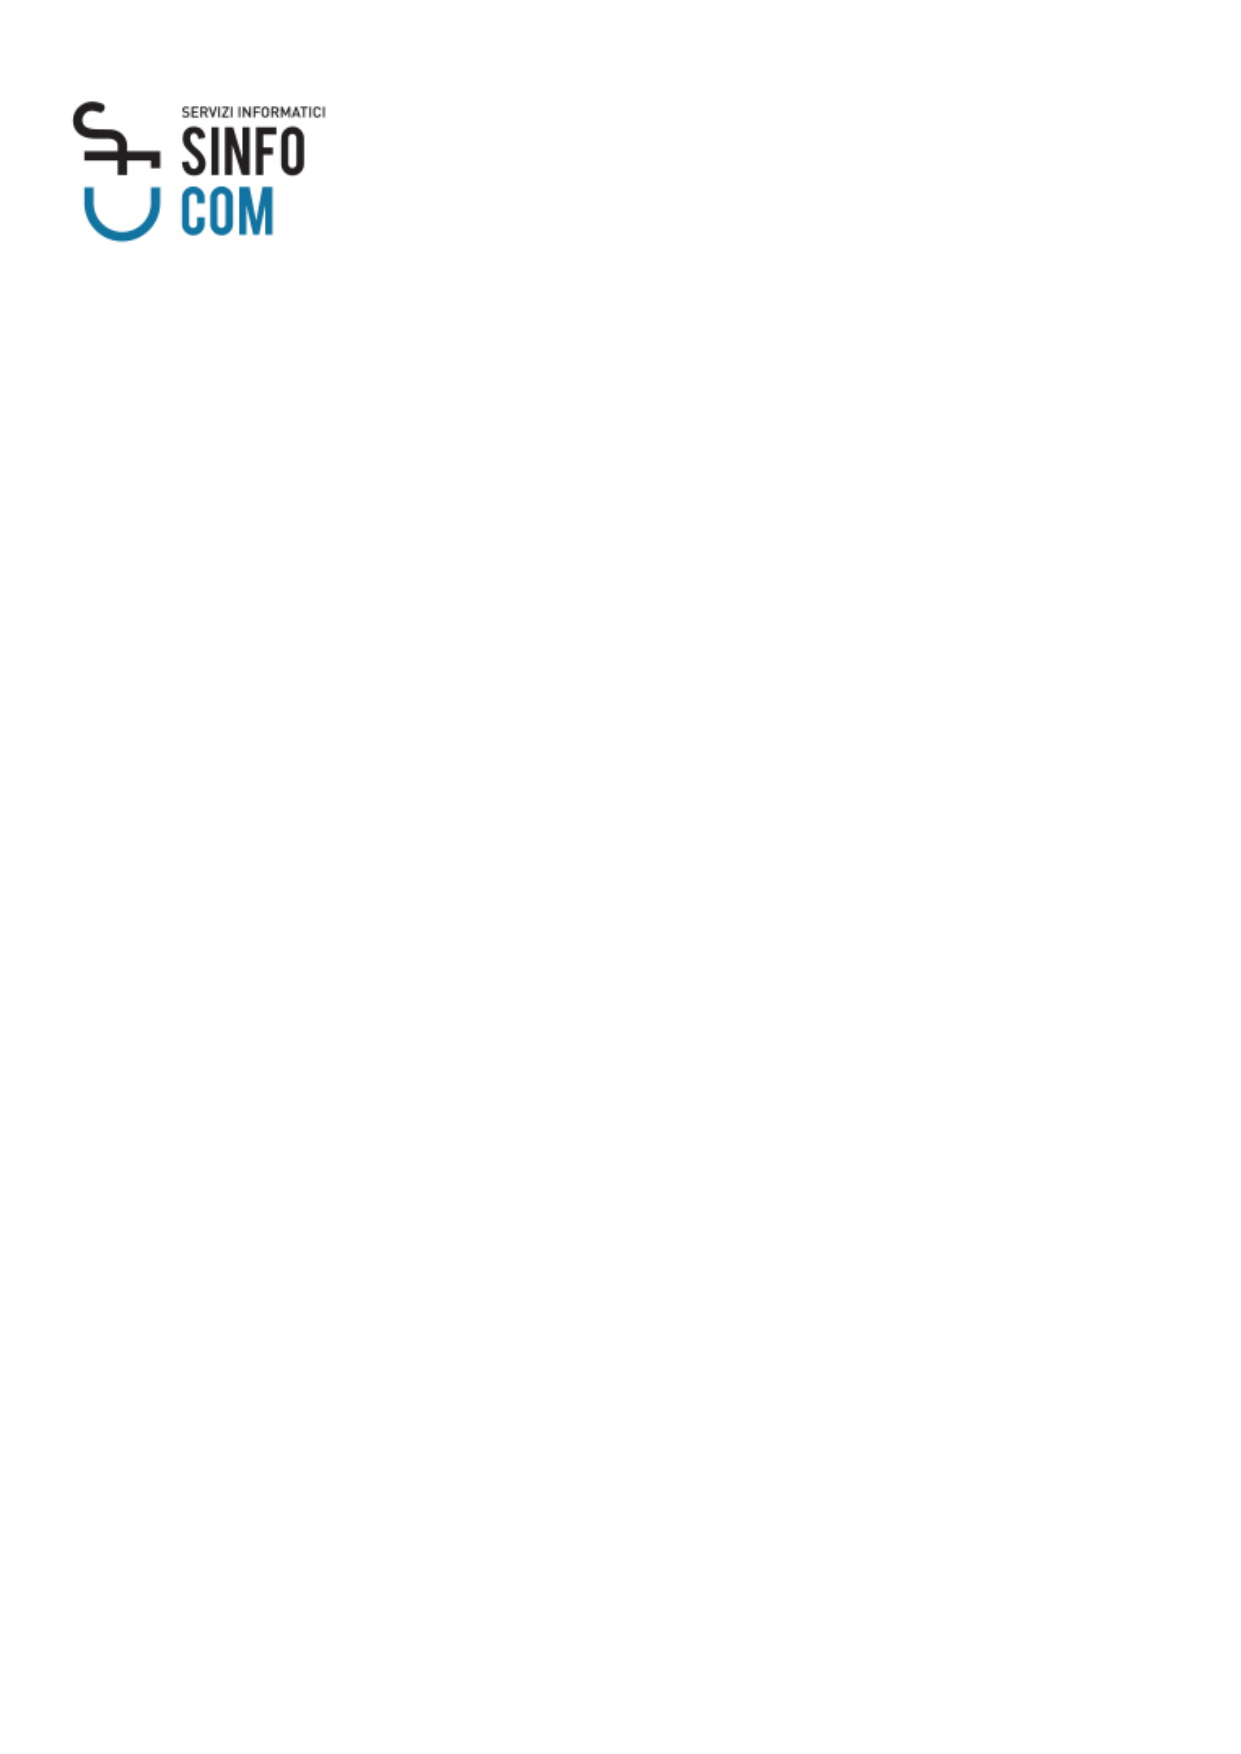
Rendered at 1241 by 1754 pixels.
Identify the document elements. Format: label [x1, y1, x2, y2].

picture [59, 87, 342, 254]
